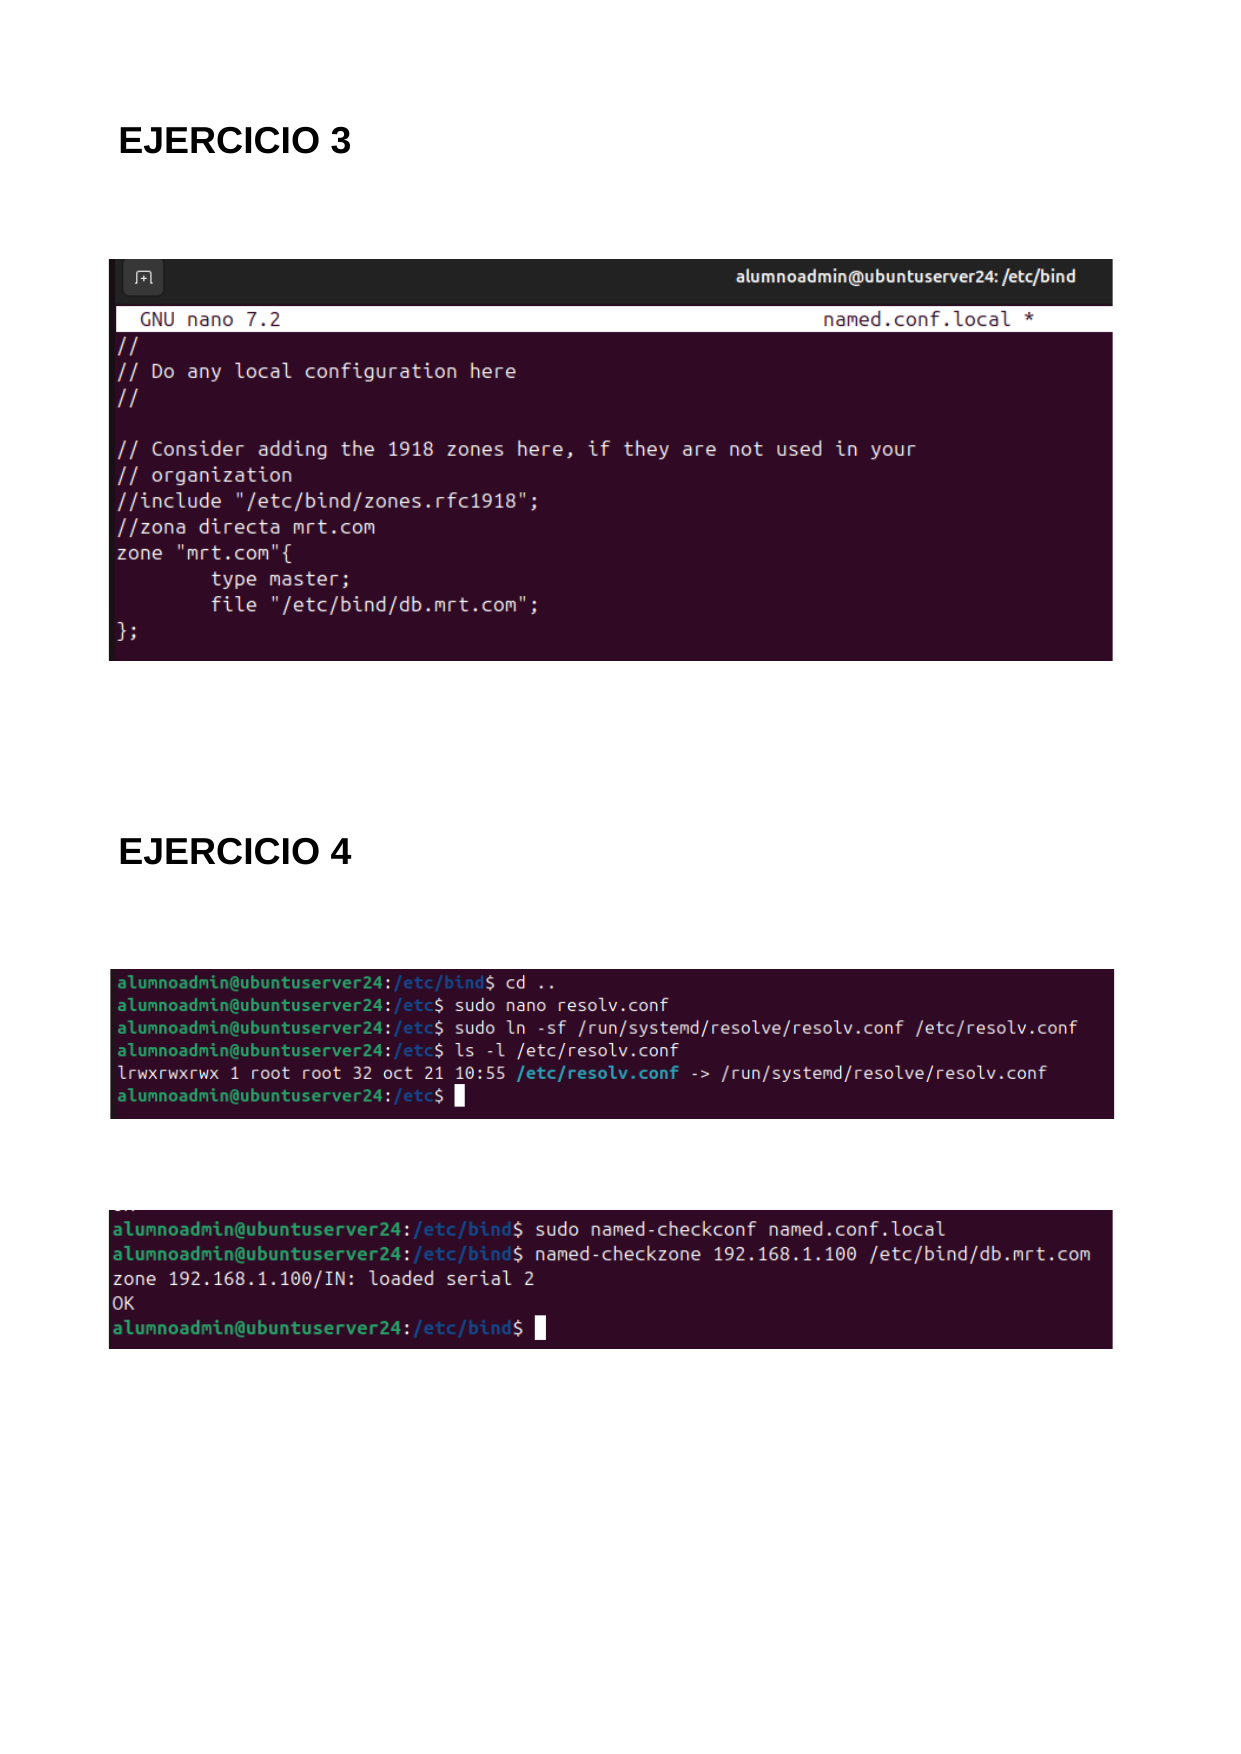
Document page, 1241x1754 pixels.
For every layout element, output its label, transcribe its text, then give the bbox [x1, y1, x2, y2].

subtitle EJERCICIO 3 [118, 118, 1122, 161]
picture [108, 1210, 1113, 1349]
picture [108, 259, 1113, 661]
subtitle EJERCICIO 4 [118, 829, 1122, 873]
picture [110, 969, 1115, 1119]
